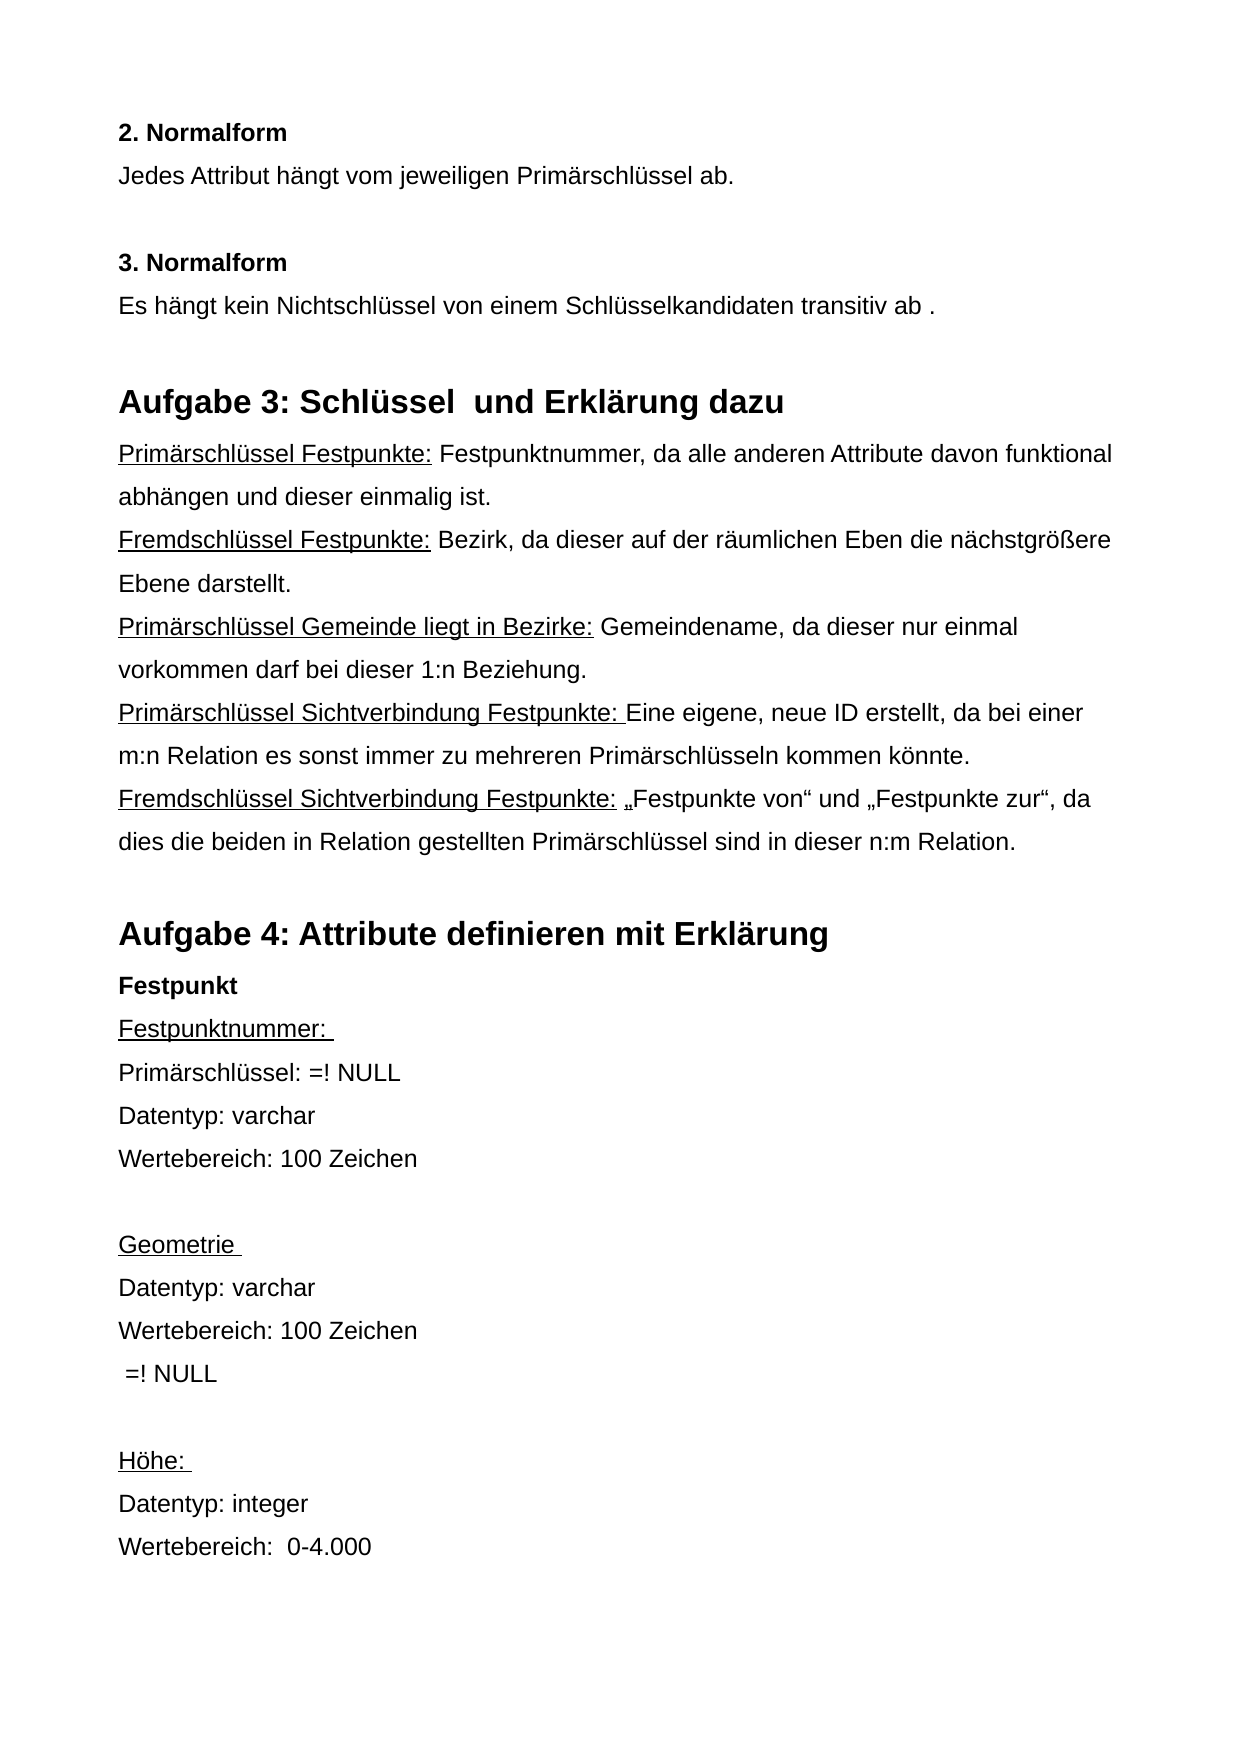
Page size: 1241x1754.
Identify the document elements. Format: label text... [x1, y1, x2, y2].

text Höhe: [118, 1446, 1122, 1474]
text Wertebereich: 100 Zeichen [118, 1144, 1122, 1172]
text Primärschlüssel: =! NULL [118, 1057, 1122, 1086]
text Geometrie [118, 1230, 1122, 1259]
text Jedes Attribut hängt vom jeweiligen Primärschlüssel ab. [118, 161, 1122, 190]
text Aufgabe 4: Attribute definieren mit Erklärung [118, 914, 1122, 952]
text Primärschlüssel Gemeinde liegt in Bezirke: Gemeindename, da dieser nur einmal vorkommen darf bei dieser 1:n Beziehung. [118, 612, 1122, 684]
text Datentyp: varchar [118, 1273, 1122, 1302]
text Primärschlüssel Sichtverbindung Festpunkte: Eine eigene, neue ID erstellt, da bei einer m:n Relation es sonst immer zu mehreren Primärschlüsseln kommen könnte. [118, 698, 1122, 770]
text Fremdschlüssel Festpunkte: Bezirk, da dieser auf der räumlichen Eben die nächstgrößere Ebene darstellt. [118, 526, 1122, 597]
text Es hängt kein Nichtschlüssel von einem Schlüsselkandidaten transitiv ab . Aufgabe 3: Schlüssel und Erklärung dazu [118, 291, 1122, 420]
text Datentyp: integer [118, 1489, 1122, 1517]
text 3. Normalform [118, 247, 1122, 276]
text Festpunkt [118, 971, 1122, 1000]
text =! NULL [118, 1359, 1122, 1388]
text Festpunktnummer: [118, 1014, 1122, 1043]
text 2. Normalform [118, 118, 1122, 147]
text Datentyp: varchar [118, 1101, 1122, 1129]
text Wertebereich: 100 Zeichen [118, 1316, 1122, 1345]
text Primärschlüssel Festpunkte: Festpunktnummer, da alle anderen Attribute davon funktional abhängen und dieser einmalig ist. [118, 439, 1122, 511]
text Fremdschlüssel Sichtverbindung Festpunkte: „Festpunkte von“ und „Festpunkte zur“, da dies die beiden in Relation gestellten Primärschlüssel sind in dieser n:m Relation. [118, 784, 1122, 856]
text Wertebereich: 0-4.000 [118, 1532, 1122, 1561]
